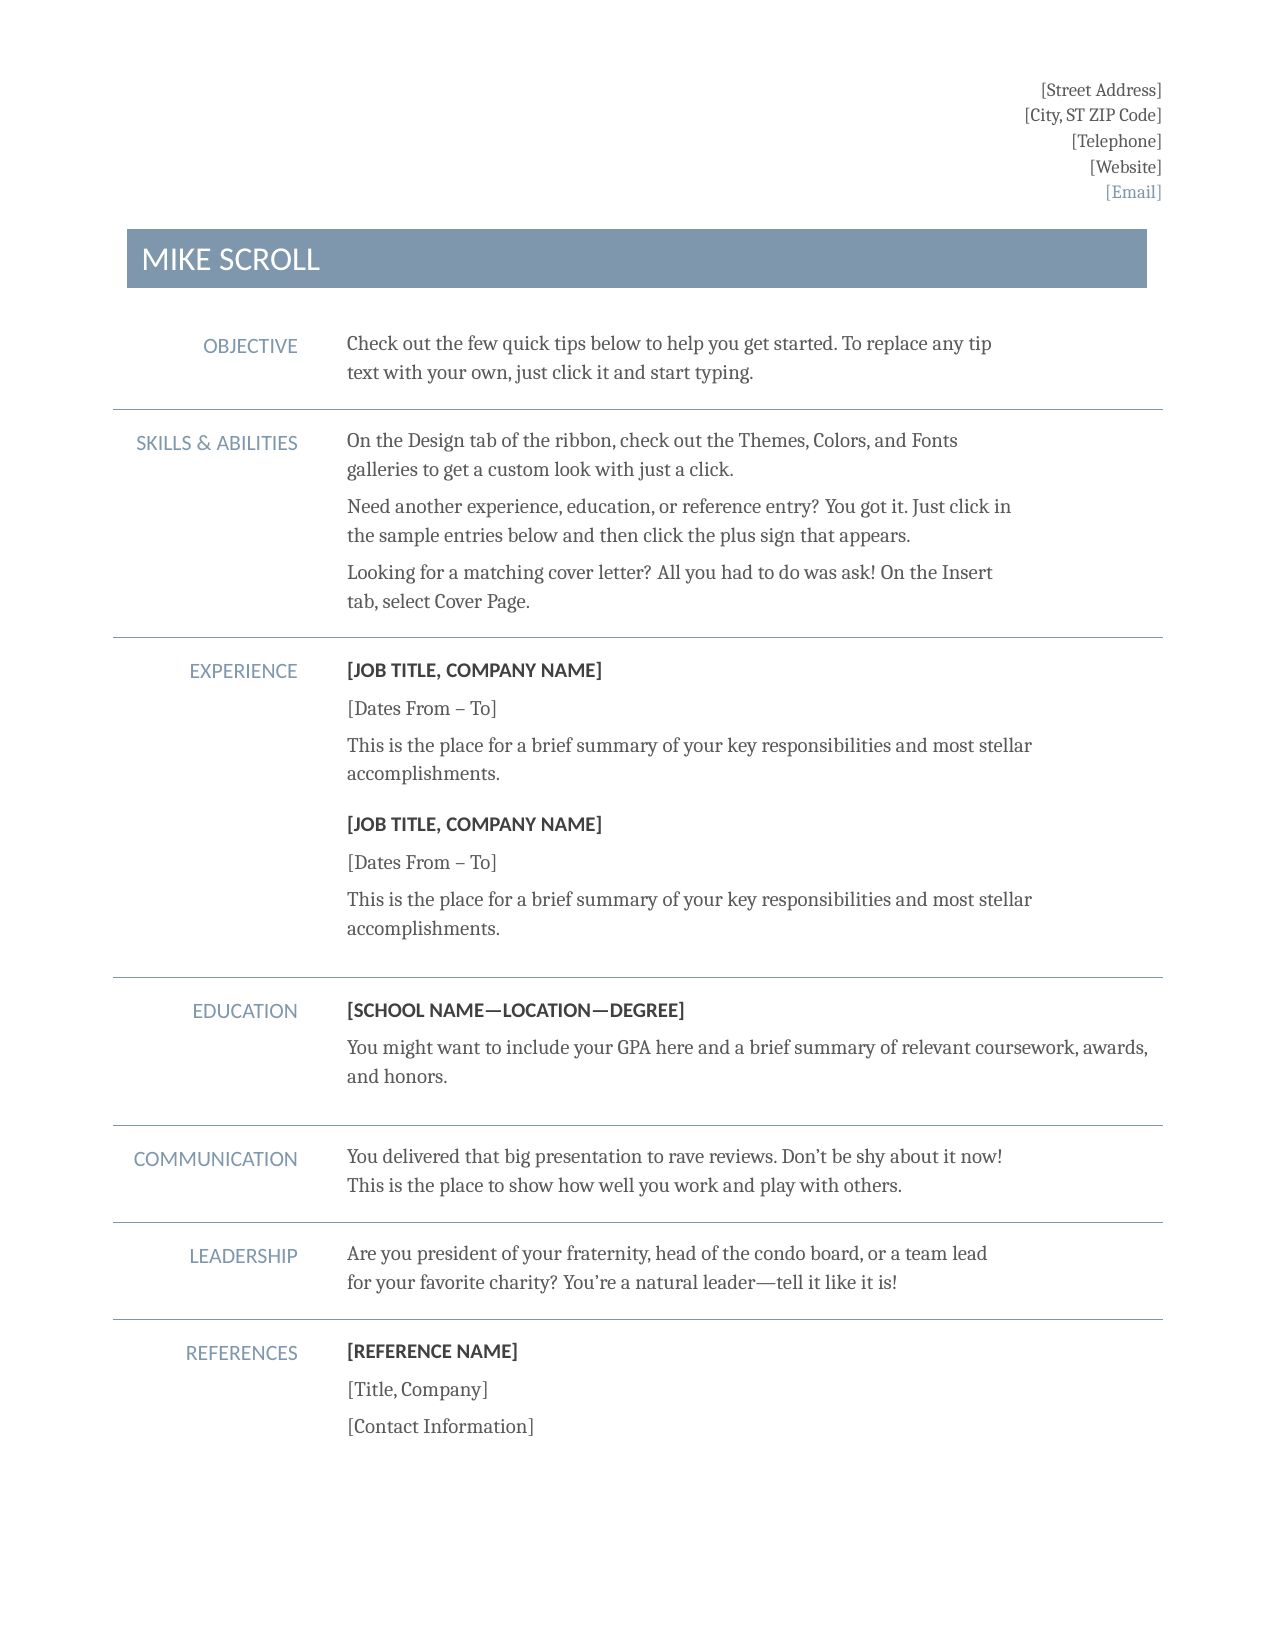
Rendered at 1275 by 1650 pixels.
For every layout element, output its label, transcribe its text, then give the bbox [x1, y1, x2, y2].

text [City, ST ZIP Code] [112, 105, 1162, 126]
table_cell [Reference Name] [Title, Company] [Contact Information] [347, 1320, 1162, 1475]
table_cell Experience [113, 638, 298, 977]
table_header Check out the few quick tips below to help you get started. To replace any tip text with your own, just click it and start typing. [347, 313, 1162, 409]
table_cell On the Design tab of the ribbon, check out the Themes, Colors, and Fonts galleries to get a custom look with just a click. Need another experience, education, or reference entry? You got it. Just click in the sample entries below and then click the plus sign that appears. Looking for a matching cover letter? All you had to do was ask! On the Insert tab, select Cover Page. [347, 410, 1162, 637]
table_cell [298, 1320, 347, 1475]
table_cell You delivered that big presentation to rave reviews. Don’t be shy about it now! This is the place to show how well you work and play with others. [347, 1126, 1162, 1222]
table_cell Are you president of your fraternity, head of the condo board, or a team lead for your favorite charity? You’re a natural leader—tell it like it is! [347, 1223, 1162, 1318]
table_cell Education [113, 978, 298, 1125]
table_cell Skills & Abilities [113, 410, 298, 637]
text Mike Scroll [129, 230, 1146, 287]
text [Email] [112, 182, 1162, 204]
table_cell [298, 410, 347, 637]
table_cell [298, 978, 347, 1125]
table_cell [298, 1223, 347, 1318]
table_cell Communication [113, 1126, 298, 1222]
table_cell [298, 1126, 347, 1222]
table_header Objective [113, 313, 298, 409]
table_cell References [113, 1320, 298, 1475]
table_cell [School Name—Location—Degree] You might want to include your GPA here and a brief summary of relevant coursework, awards, and honors. [347, 978, 1162, 1125]
table_header [298, 313, 347, 409]
text [Telephone] [112, 131, 1162, 152]
text [Website] [112, 156, 1162, 178]
table_cell [Job Title, Company Name] [Dates From – To] This is the place for a brief summary of your key responsibilities and most stellar accomplishments. [Job Title, Company Name] [Dates From – To] This is the place for a brief summary of your key responsibilities and most stellar accomplishments. [347, 638, 1162, 977]
table_cell Leadership [113, 1223, 298, 1318]
text [Street Address] [112, 79, 1162, 101]
table_cell [298, 638, 347, 977]
